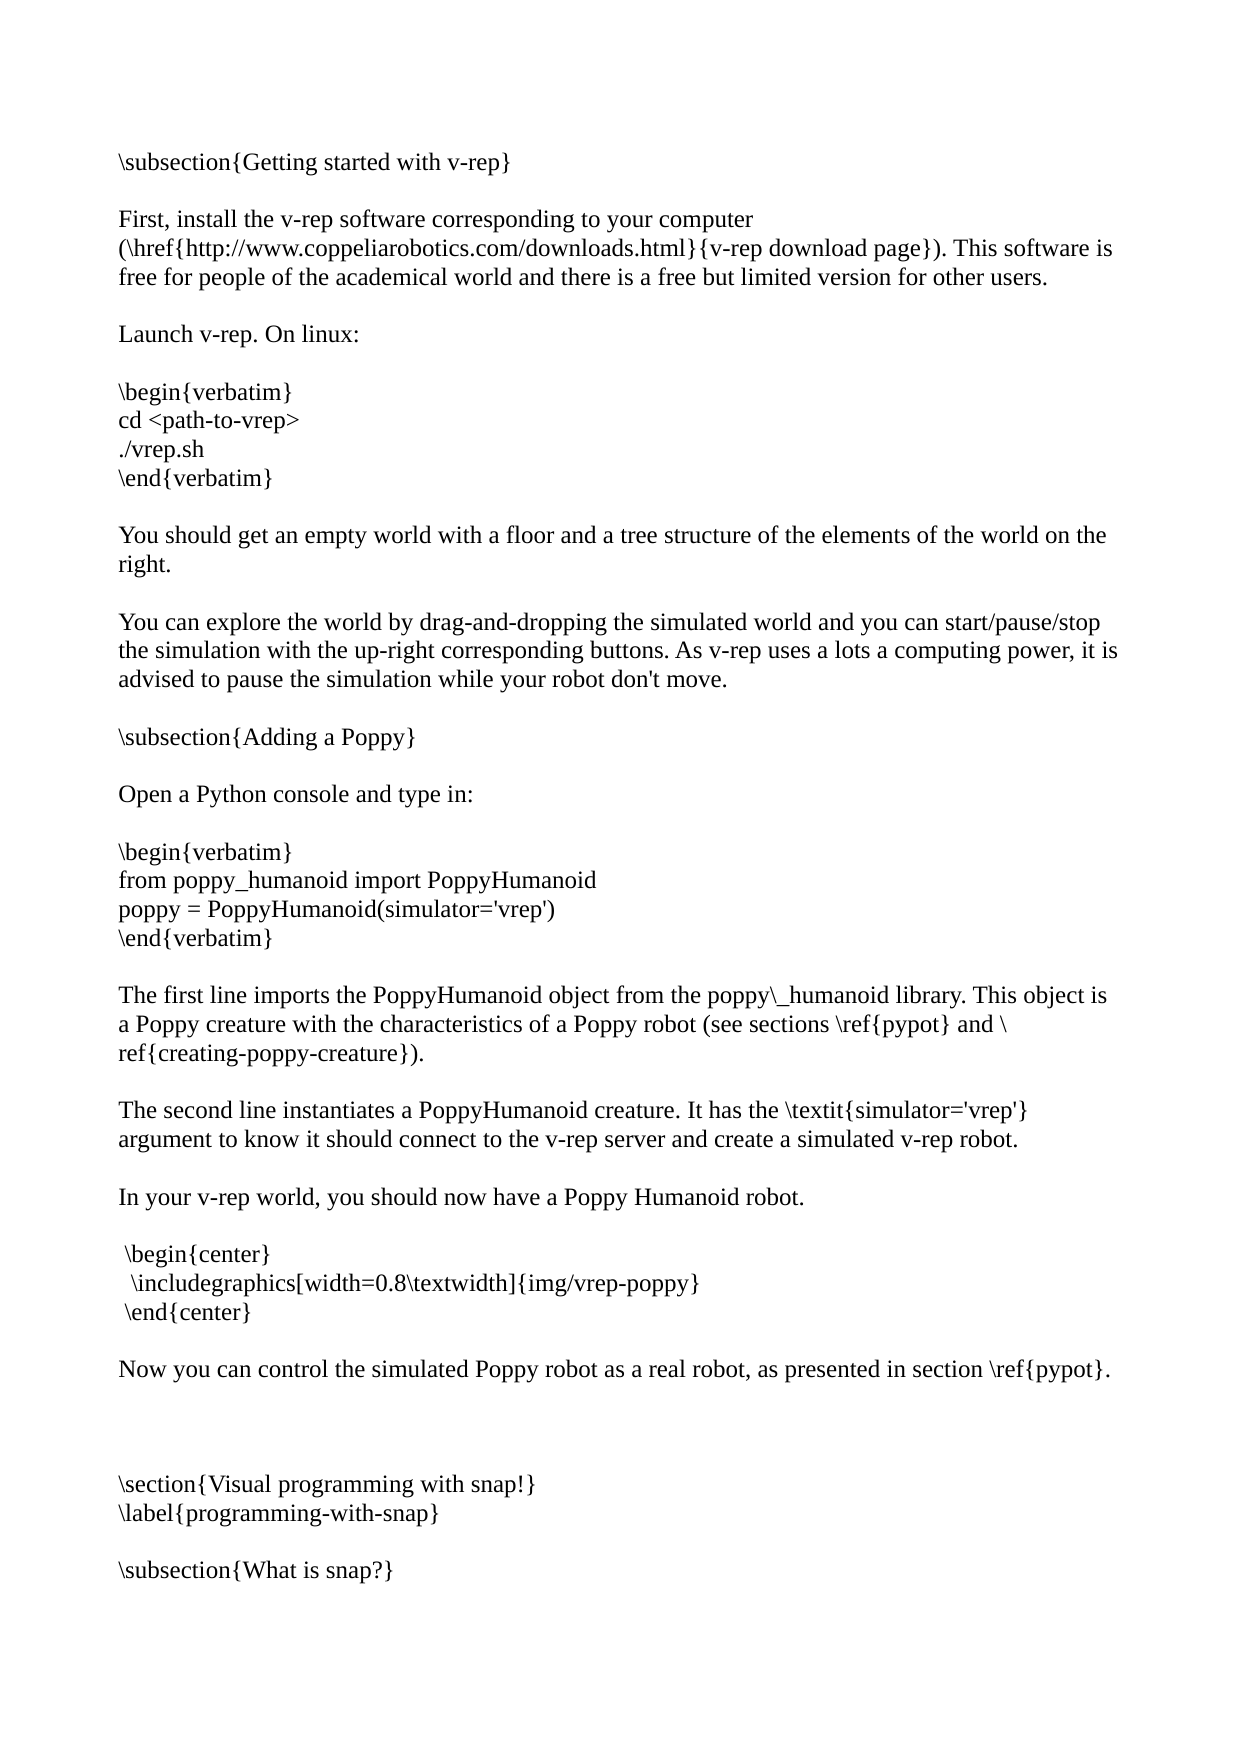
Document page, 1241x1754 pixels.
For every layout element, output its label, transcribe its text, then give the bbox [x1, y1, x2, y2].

text cd <path-to-vrep> [118, 406, 1122, 434]
text The first line imports the PoppyHumanoid object from the poppy\_humanoid library. This object is a Poppy creature with the characteristics of a Poppy robot (see sections \ref{pypot} and \ref{creating-poppy-creature}). [118, 981, 1122, 1067]
text Launch v-rep. On linux: [118, 319, 1122, 348]
text Open a Python console and type in: [118, 779, 1122, 808]
text In your v-rep world, you should now have a Poppy Humanoid robot. [118, 1182, 1122, 1211]
text \begin{center} [118, 1239, 1122, 1268]
text \end{center} [118, 1297, 1122, 1326]
text \begin{verbatim} [118, 837, 1122, 866]
text \label{programming-with-snap} [118, 1498, 1122, 1527]
text \subsection{Getting started with v-rep} [118, 147, 1122, 176]
text \begin{verbatim} [118, 377, 1122, 406]
text poppy = PoppyHumanoid(simulator='vrep') [118, 894, 1122, 923]
text You can explore the world by drag-and-dropping the simulated world and you can start/pause/stop the simulation with the up-right corresponding buttons. As v-rep uses a lots a computing power, it is advised to pause the simulation while your robot don't move. [118, 607, 1122, 693]
text You should get an empty world with a floor and a tree structure of the elements of the world on the right. [118, 521, 1122, 578]
text \section{Visual programming with snap!} [118, 1469, 1122, 1498]
text Now you can control the simulated Poppy robot as a real robot, as presented in section \ref{pypot}. [118, 1354, 1122, 1383]
text First, install the v-rep software corresponding to your computer (\href{http://www.coppeliarobotics.com/downloads.html}{v-rep download page}). This software is free for people of the academical world and there is a free but limited version for other users. [118, 204, 1122, 291]
text \includegraphics[width=0.8\textwidth]{img/vrep-poppy} [118, 1268, 1122, 1297]
text \end{verbatim} [118, 463, 1122, 492]
text \subsection{Adding a Poppy} [118, 722, 1122, 751]
text ./vrep.sh [118, 434, 1122, 463]
text \subsection{What is snap?} [118, 1556, 1122, 1584]
text from poppy_humanoid import PoppyHumanoid [118, 866, 1122, 894]
text \end{verbatim} [118, 923, 1122, 952]
text The second line instantiates a PoppyHumanoid creature. It has the \textit{simulator='vrep'} argument to know it should connect to the v-rep server and create a simulated v-rep robot. [118, 1096, 1122, 1153]
